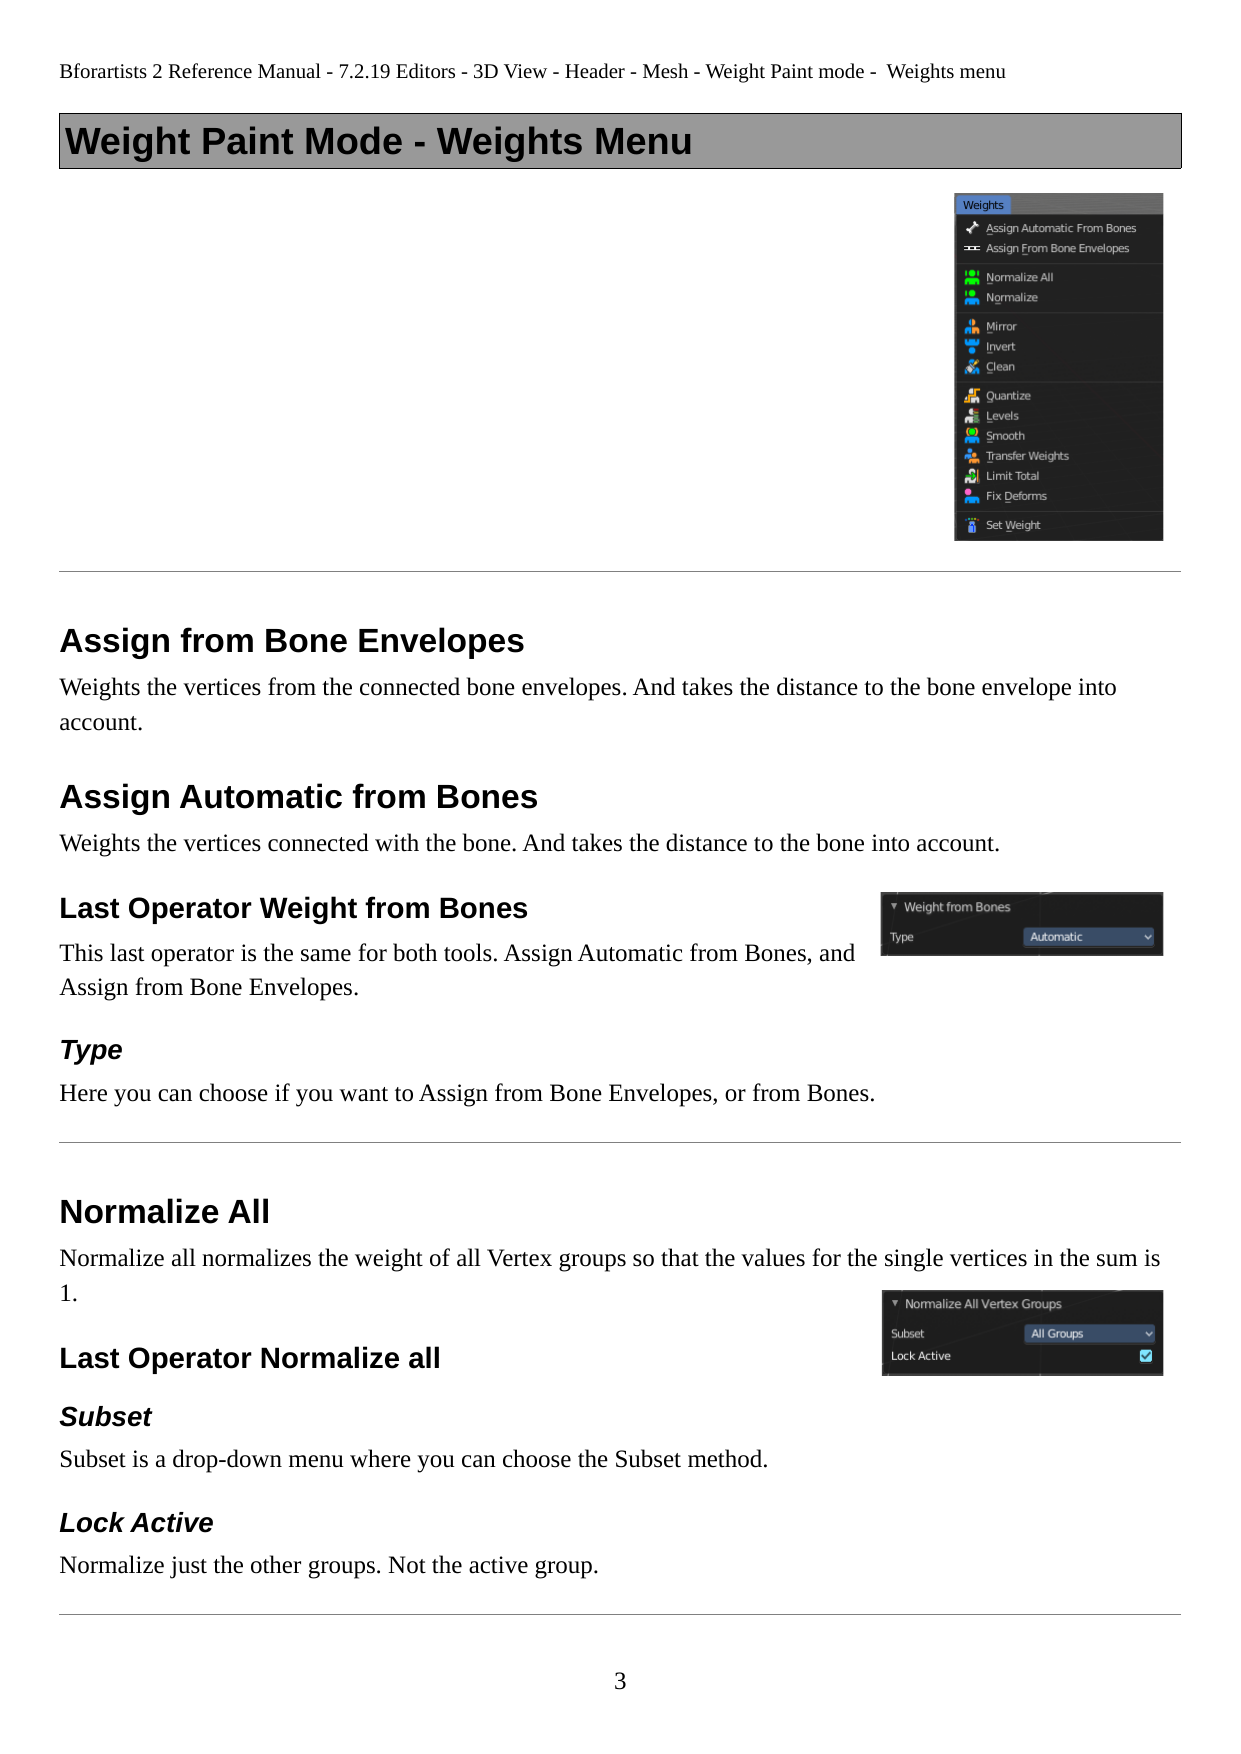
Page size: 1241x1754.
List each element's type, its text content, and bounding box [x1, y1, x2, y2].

subtitle Assign from Bone Envelopes [59, 621, 1181, 660]
picture [954, 193, 1164, 541]
table_header Weight Paint Mode - Weights Menu [60, 114, 1181, 168]
text Weights the vertices from the connected bone envelopes. And takes the distance to the bone envelope into account. [59, 672, 1181, 736]
subtitle Normalize All [59, 1192, 1181, 1231]
text This last operator is the same for both tools. Assign Automatic from Bones, and Assign from Bone Envelopes. [59, 938, 1181, 1001]
text Here you can choose if you want to Assign from Bone Envelopes, or from Bones. [59, 1078, 1181, 1107]
text Subset is a drop-down menu where you can choose the Subset method. [59, 1444, 1181, 1473]
text Weights the vertices connected with the bone. And takes the distance to the bone into account. [59, 828, 1181, 857]
text Normalize all normalizes the weight of all Vertex groups so that the values for the single vertices in the sum is 1. [59, 1243, 1181, 1307]
subtitle [1164, 1341, 1181, 1375]
picture [880, 892, 1164, 956]
subtitle Assign Automatic from Bones [59, 777, 1181, 815]
subtitle Subset [59, 1400, 1181, 1432]
subtitle Last Operator Weight from Bones [59, 891, 1181, 925]
subtitle Type [59, 1034, 1181, 1066]
subtitle Lock Active [59, 1506, 1181, 1538]
subtitle Last Operator Normalize all [59, 1341, 881, 1375]
picture [881, 1290, 1164, 1376]
text Normalize just the other groups. Not the active group. [59, 1551, 1181, 1579]
